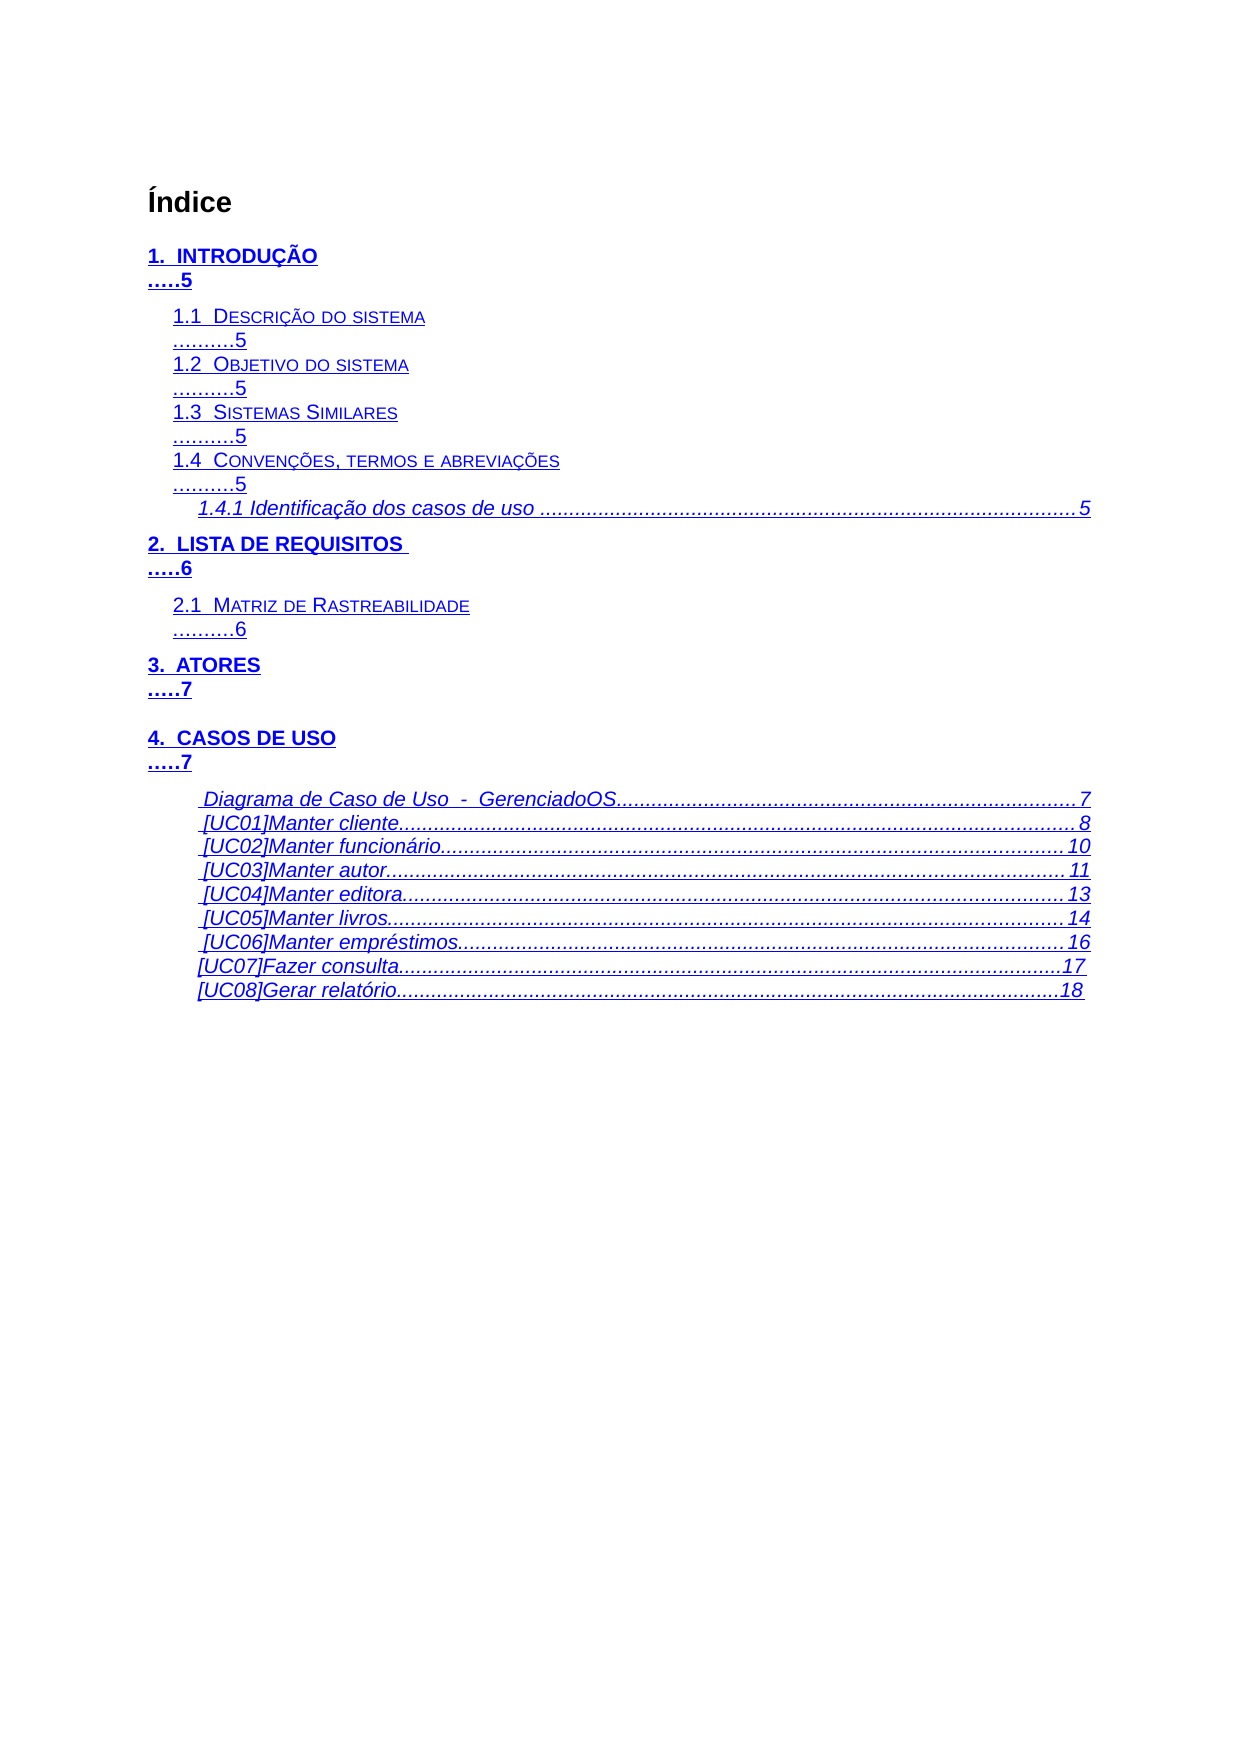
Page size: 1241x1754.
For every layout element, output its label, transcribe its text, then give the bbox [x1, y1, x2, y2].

text [UC08]Gerar relatório...................................................................................................................18 [198, 978, 1092, 1002]
text Diagrama de Caso de Uso - GerenciadoOS 7 [198, 786, 1092, 810]
text 1. Introdução 5 [148, 244, 1092, 292]
text 1.1 Descrição do sistema 5 [173, 304, 1092, 352]
text [UC01]Manter cliente 8 [198, 810, 1092, 834]
text 2. Lista de Requisitos 6 [148, 532, 1092, 580]
text 4. Casos de Uso 7 [148, 726, 1092, 774]
text [UC05]Manter livros 14 [198, 906, 1092, 930]
text 2.1 Matriz de Rastreabilidade 6 [173, 593, 1092, 641]
text 3. Atores 7 [148, 653, 1092, 701]
text [UC03]Manter autor 11 [198, 858, 1092, 882]
text 1.3 Sistemas Similares 5 [173, 400, 1092, 448]
text [UC07]Fazer consulta...................................................................................................................17 [198, 954, 1092, 978]
text Índice [148, 185, 1092, 219]
text 1.2 Objetivo do sistema 5 [173, 352, 1092, 400]
text [UC04]Manter editora 13 [198, 882, 1092, 906]
text [UC02]Manter funcionário 10 [198, 834, 1092, 858]
text [UC06]Manter empréstimos 16 [198, 930, 1092, 954]
text 1.4.1 Identificação dos casos de uso 5 [198, 496, 1092, 520]
text 1.4 Convenções, termos e abreviações 5 [173, 448, 1092, 496]
